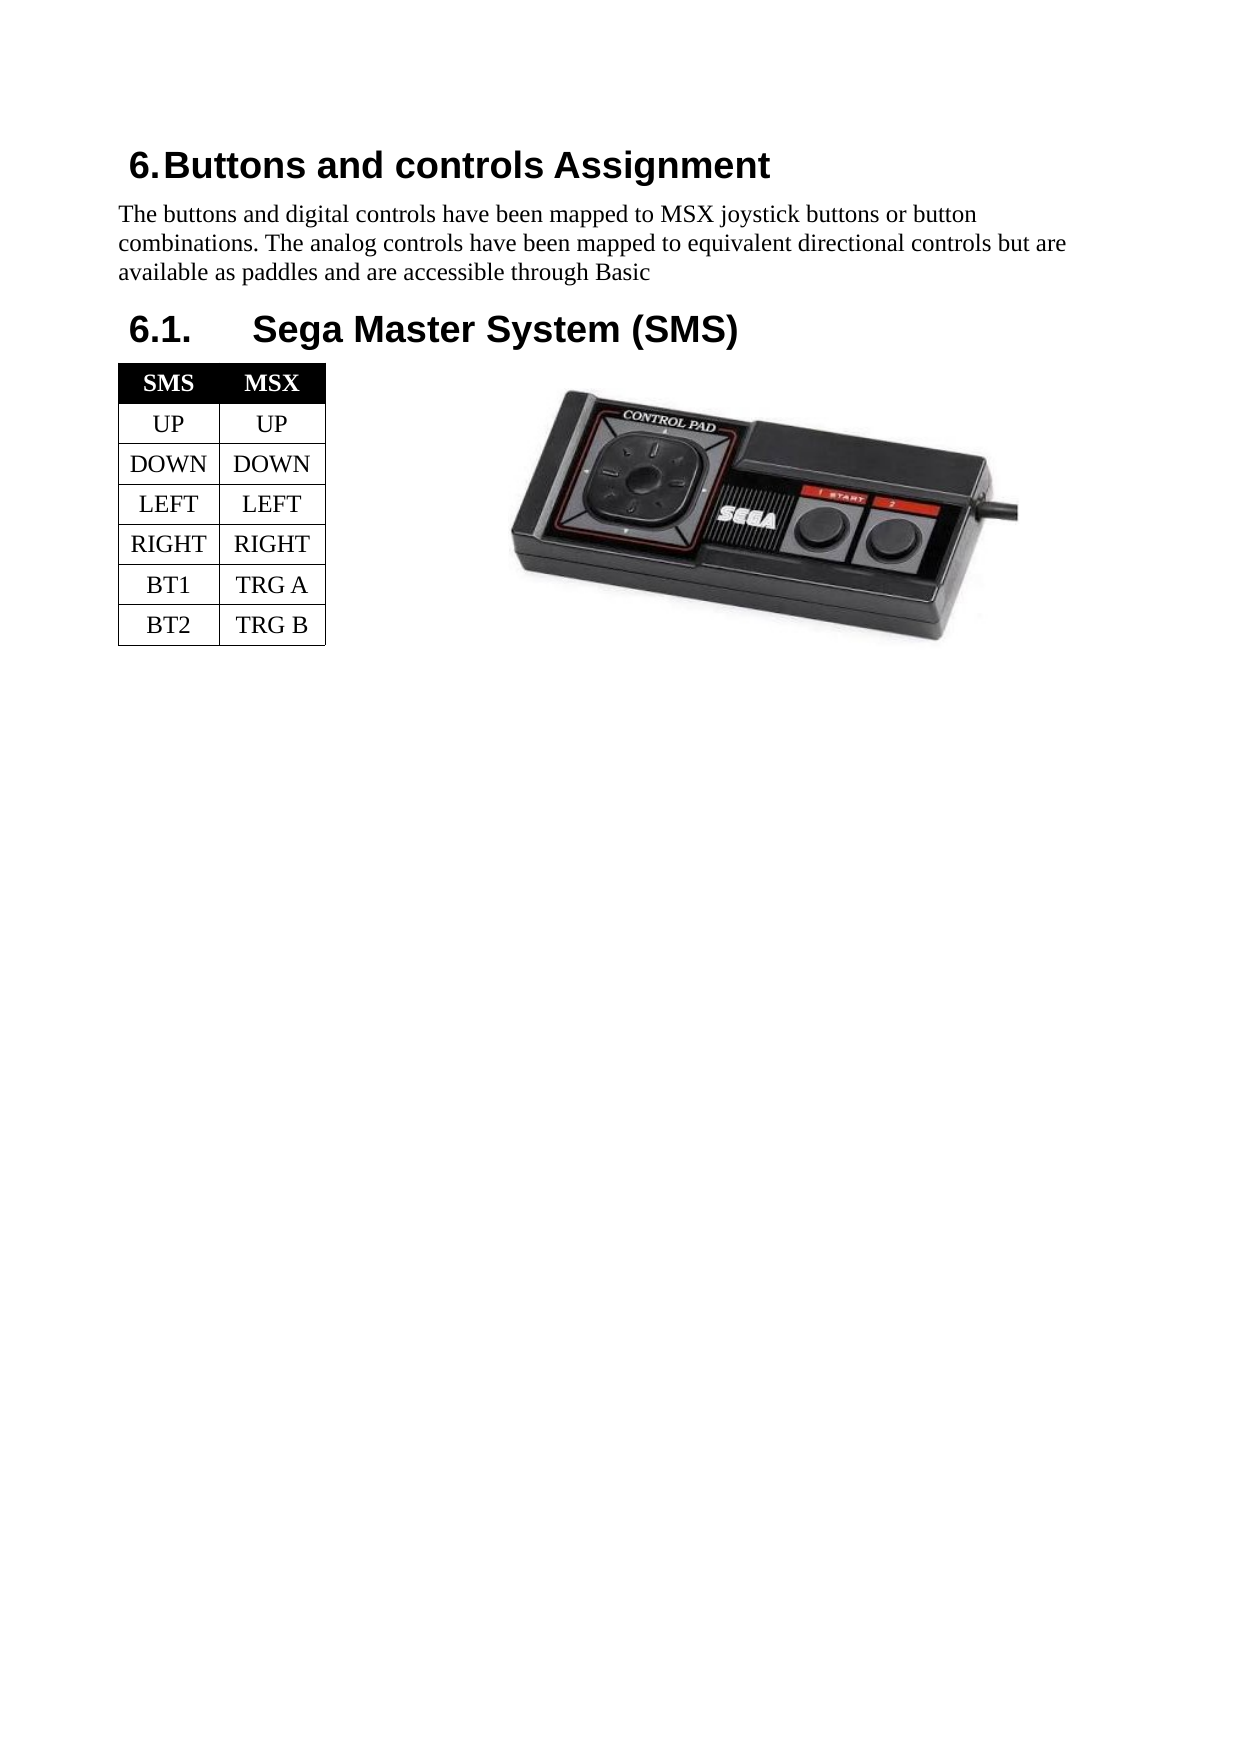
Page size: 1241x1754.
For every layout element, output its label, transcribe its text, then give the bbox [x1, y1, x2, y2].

text The buttons and digital controls have been mapped to MSX joystick buttons or button combinations. The analog controls have been mapped to equivalent directional controls but are available as paddles and are accessible through Basic [118, 199, 1122, 286]
picture [508, 388, 1020, 650]
table_cell DOWN [119, 444, 219, 483]
table_cell LEFT [119, 485, 219, 524]
table_header MSX [220, 364, 325, 403]
table_cell TRG A [220, 565, 325, 604]
table_cell BT2 [119, 605, 219, 645]
table_cell RIGHT [220, 525, 325, 564]
subtitle Buttons and controls Assignment [118, 143, 1122, 187]
table_cell LEFT [220, 485, 325, 524]
table_cell UP [119, 404, 219, 443]
table_cell UP [220, 404, 325, 443]
table_cell DOWN [220, 444, 325, 483]
table_cell BT1 [119, 565, 219, 604]
table_cell TRG B [220, 605, 325, 645]
table_header SMS [119, 364, 219, 403]
table_cell RIGHT [119, 525, 219, 564]
subtitle Sega Master System (SMS) [118, 306, 1122, 350]
